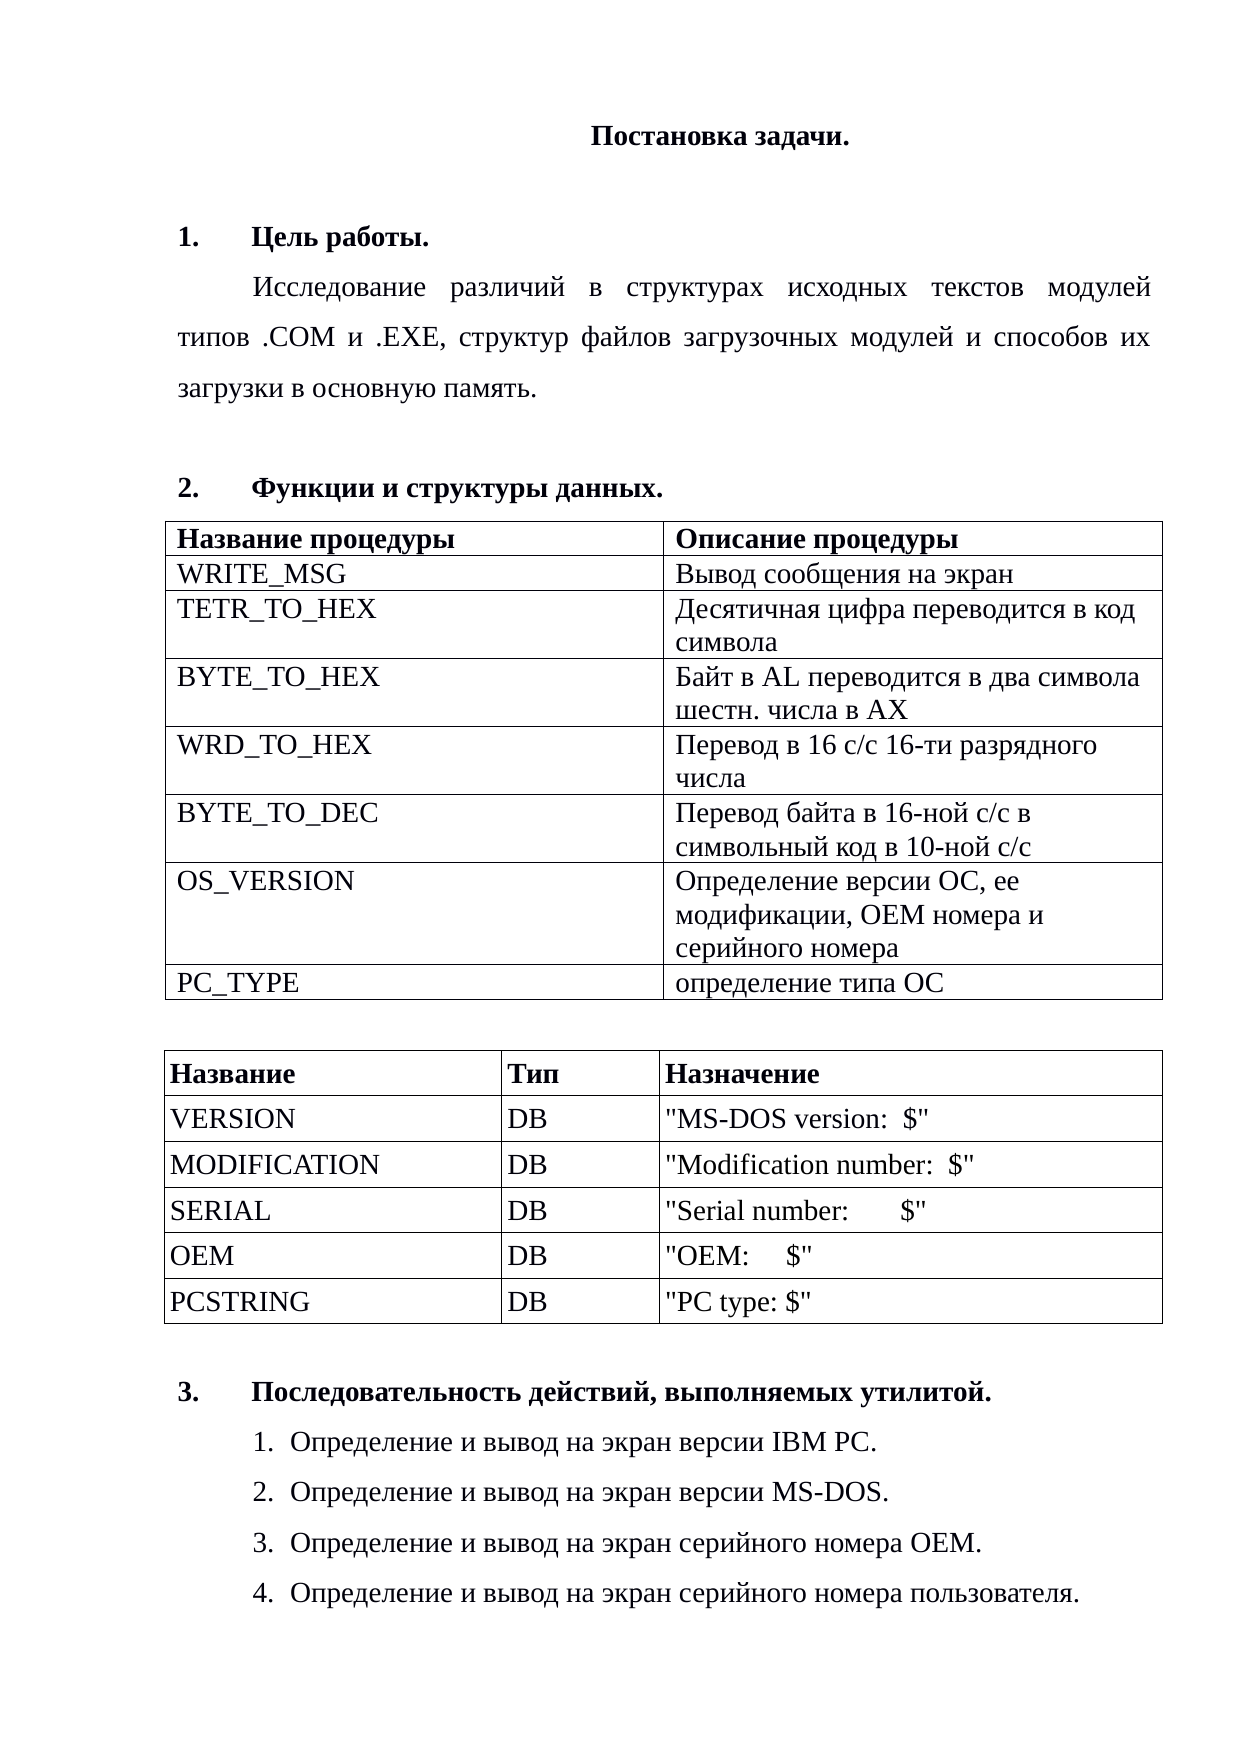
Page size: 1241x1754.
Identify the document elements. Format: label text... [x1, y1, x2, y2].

table_header Тип [502, 1051, 659, 1095]
table_cell Десятичная цифра переводится в код символа [664, 591, 1162, 658]
table_cell "OEM: $" [660, 1233, 1162, 1277]
table_cell DB [502, 1279, 659, 1323]
table_cell Определение версии ОС, ее модификации, ОЕМ номера и серийного номера [664, 863, 1162, 964]
list 2. Функции и структуры данных. [177, 470, 1152, 504]
table_cell DB [502, 1233, 659, 1277]
table_cell SERIAL [165, 1188, 501, 1232]
table_cell PCSTRING [165, 1279, 501, 1323]
table_header Название процедуры [166, 522, 663, 555]
table_cell DB [502, 1188, 659, 1232]
table_cell Байт в AL переводится в два символа шестн. числа в AX [664, 659, 1162, 726]
list Определение и вывод на экран серийного номера OEM. [252, 1525, 1152, 1558]
table_header Назначение [660, 1051, 1162, 1095]
table_cell BYTE_TO_HEX [166, 659, 663, 726]
table_cell "MS-DOS version: $" [660, 1096, 1162, 1141]
table_cell WRD_TO_HEX [166, 727, 663, 794]
table_header Описание процедуры [664, 522, 1162, 555]
table_cell "Modification number: $" [660, 1142, 1162, 1186]
table_cell OEM [165, 1233, 501, 1277]
table_cell DB [502, 1142, 659, 1186]
table_cell TETR_TO_HEX [166, 591, 663, 658]
table_cell DB [502, 1096, 659, 1141]
table_cell Перевод в 16 с/с 16-ти разрядного числа [664, 727, 1162, 794]
table_cell "Serial number: $" [660, 1188, 1162, 1232]
table_cell MODIFICATION [165, 1142, 501, 1186]
list Определение и вывод на экран версии IBM PC. [252, 1424, 1152, 1458]
list 3. Последовательность действий, выполняемых утилитой. [177, 1374, 1152, 1407]
table_cell OS_VERSION [166, 863, 663, 964]
list Определение и вывод на экран серийного номера пользователя. [252, 1575, 1152, 1609]
table_cell VERSION [165, 1096, 501, 1141]
table_cell WRITE_MSG [166, 556, 663, 590]
list Определение и вывод на экран версии MS-DOS. [252, 1474, 1152, 1508]
table_cell Перевод байта в 16-ной с/с в символьный код в 10-ной с/с [664, 795, 1162, 862]
table_cell "PC type: $" [660, 1279, 1162, 1323]
table_cell BYTE_TO_DEC [166, 795, 663, 862]
table_cell Вывод сообщения на экран [664, 556, 1162, 590]
table_header Название [165, 1051, 501, 1095]
table_cell определение типа ОС [664, 965, 1162, 998]
subtitle Постановка задачи. [288, 118, 1152, 152]
list Исследование различий в структурах исходных текстов модулей типов .СОМ и .ЕХЕ, структур файлов загрузочных модулей и способов их загрузки в основную память. [177, 269, 1152, 403]
list 1. Цель работы. [177, 219, 1152, 252]
table_cell PC_TYPE [166, 965, 663, 998]
